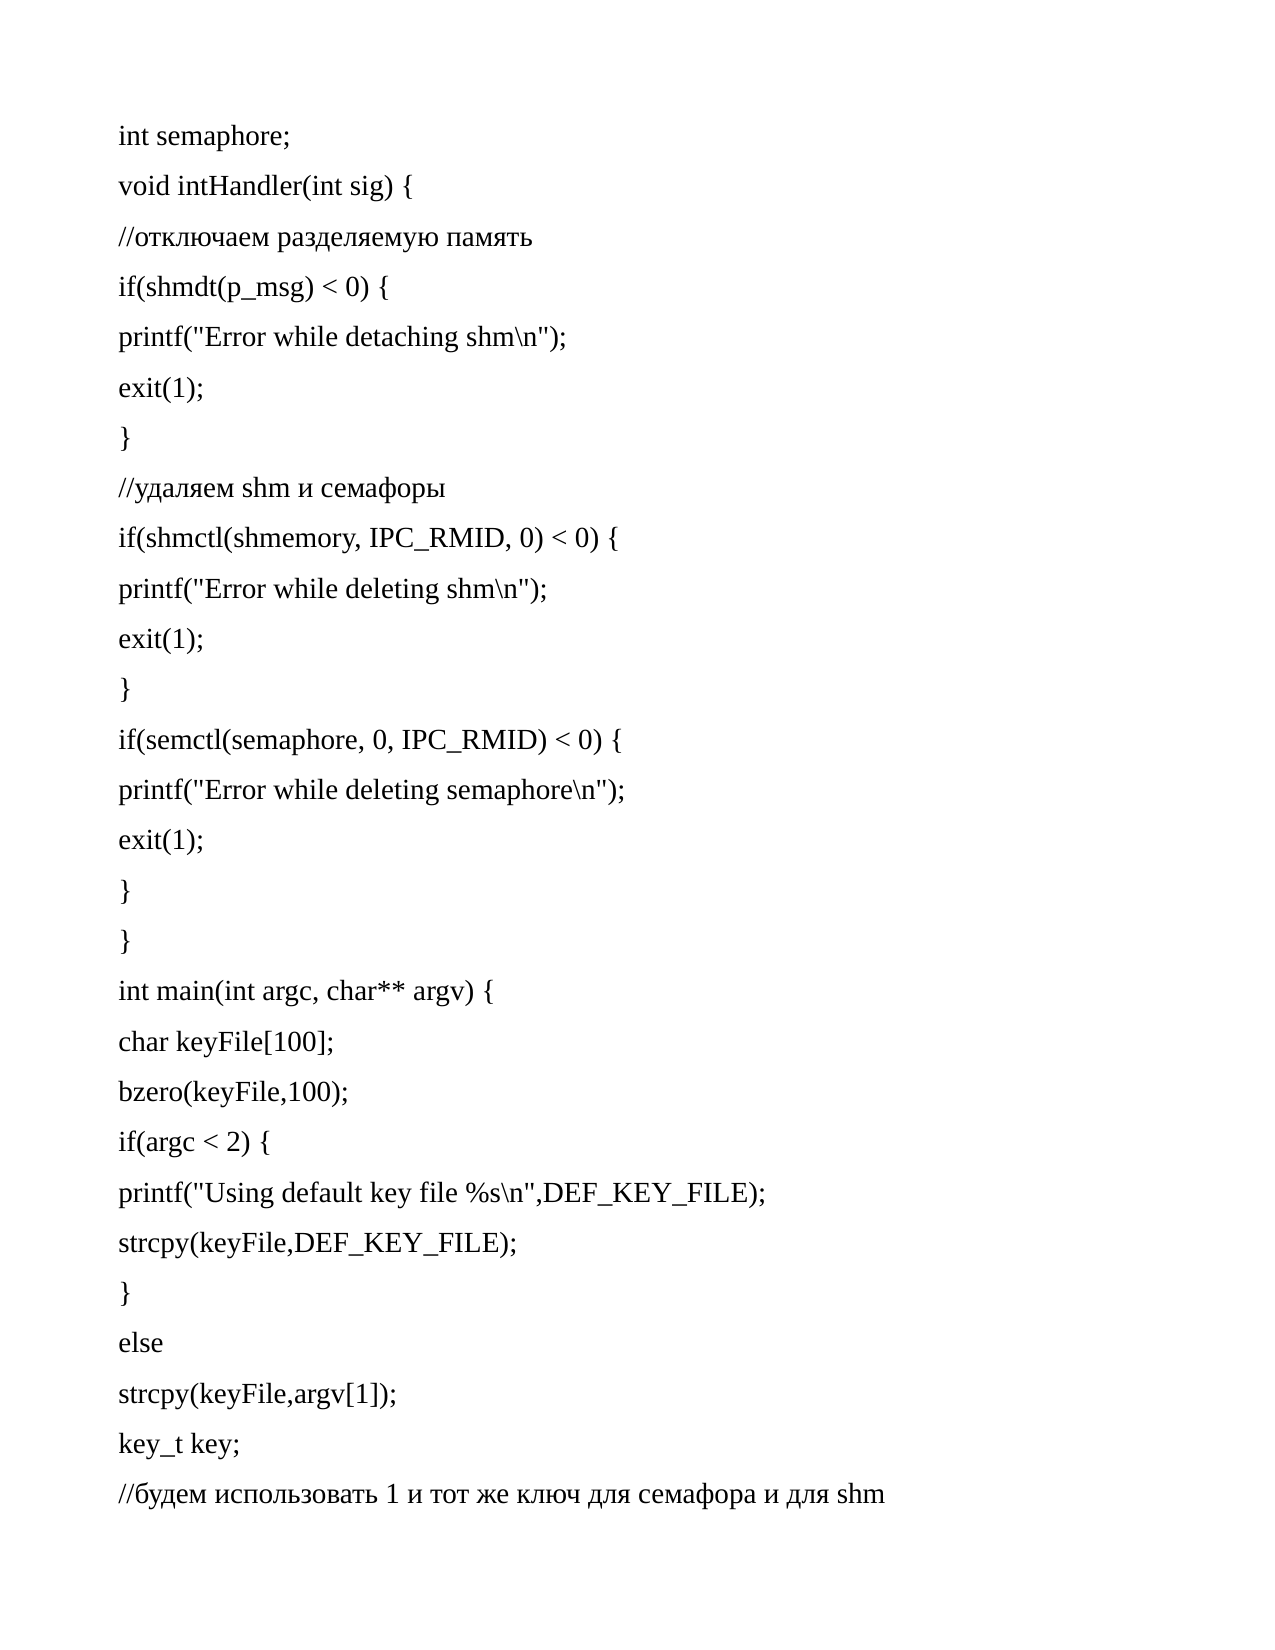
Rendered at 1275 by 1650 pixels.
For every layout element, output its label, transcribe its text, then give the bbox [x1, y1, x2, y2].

text exit(1); [118, 370, 1157, 403]
text //будем использовать 1 и тот же ключ для семафора и для shm [118, 1477, 1157, 1510]
text } [118, 873, 1157, 906]
text } [118, 1275, 1157, 1309]
text strcpy(keyFile,argv[1]); [118, 1376, 1157, 1409]
text } [118, 923, 1157, 957]
text if(shmdt(p_msg) < 0) { [118, 269, 1157, 303]
text bzero(keyFile,100); [118, 1074, 1157, 1108]
text printf("Using default key file %s\n",DEF_KEY_FILE); [118, 1175, 1157, 1208]
text printf("Error while deleting shm\n"); [118, 571, 1157, 604]
text printf("Error while deleting semaphore\n"); [118, 772, 1157, 806]
text } [118, 420, 1157, 453]
text strcpy(keyFile,DEF_KEY_FILE); [118, 1225, 1157, 1258]
text char keyFile[100]; [118, 1024, 1157, 1057]
text int semaphore; [118, 118, 1157, 152]
text printf("Error while detaching shm\n"); [118, 319, 1157, 353]
text } [118, 672, 1157, 705]
text //удаляем shm и семафоры [118, 470, 1157, 504]
text //отключаем разделяемую память [118, 219, 1157, 252]
text key_t key; [118, 1426, 1157, 1460]
text if(shmctl(shmemory, IPC_RMID, 0) < 0) { [118, 521, 1157, 554]
text if(argc < 2) { [118, 1124, 1157, 1158]
text void intHandler(int sig) { [118, 168, 1157, 202]
text int main(int argc, char** argv) { [118, 973, 1157, 1007]
text exit(1); [118, 621, 1157, 655]
text exit(1); [118, 822, 1157, 856]
text else [118, 1326, 1157, 1359]
text if(semctl(semaphore, 0, IPC_RMID) < 0) { [118, 722, 1157, 755]
